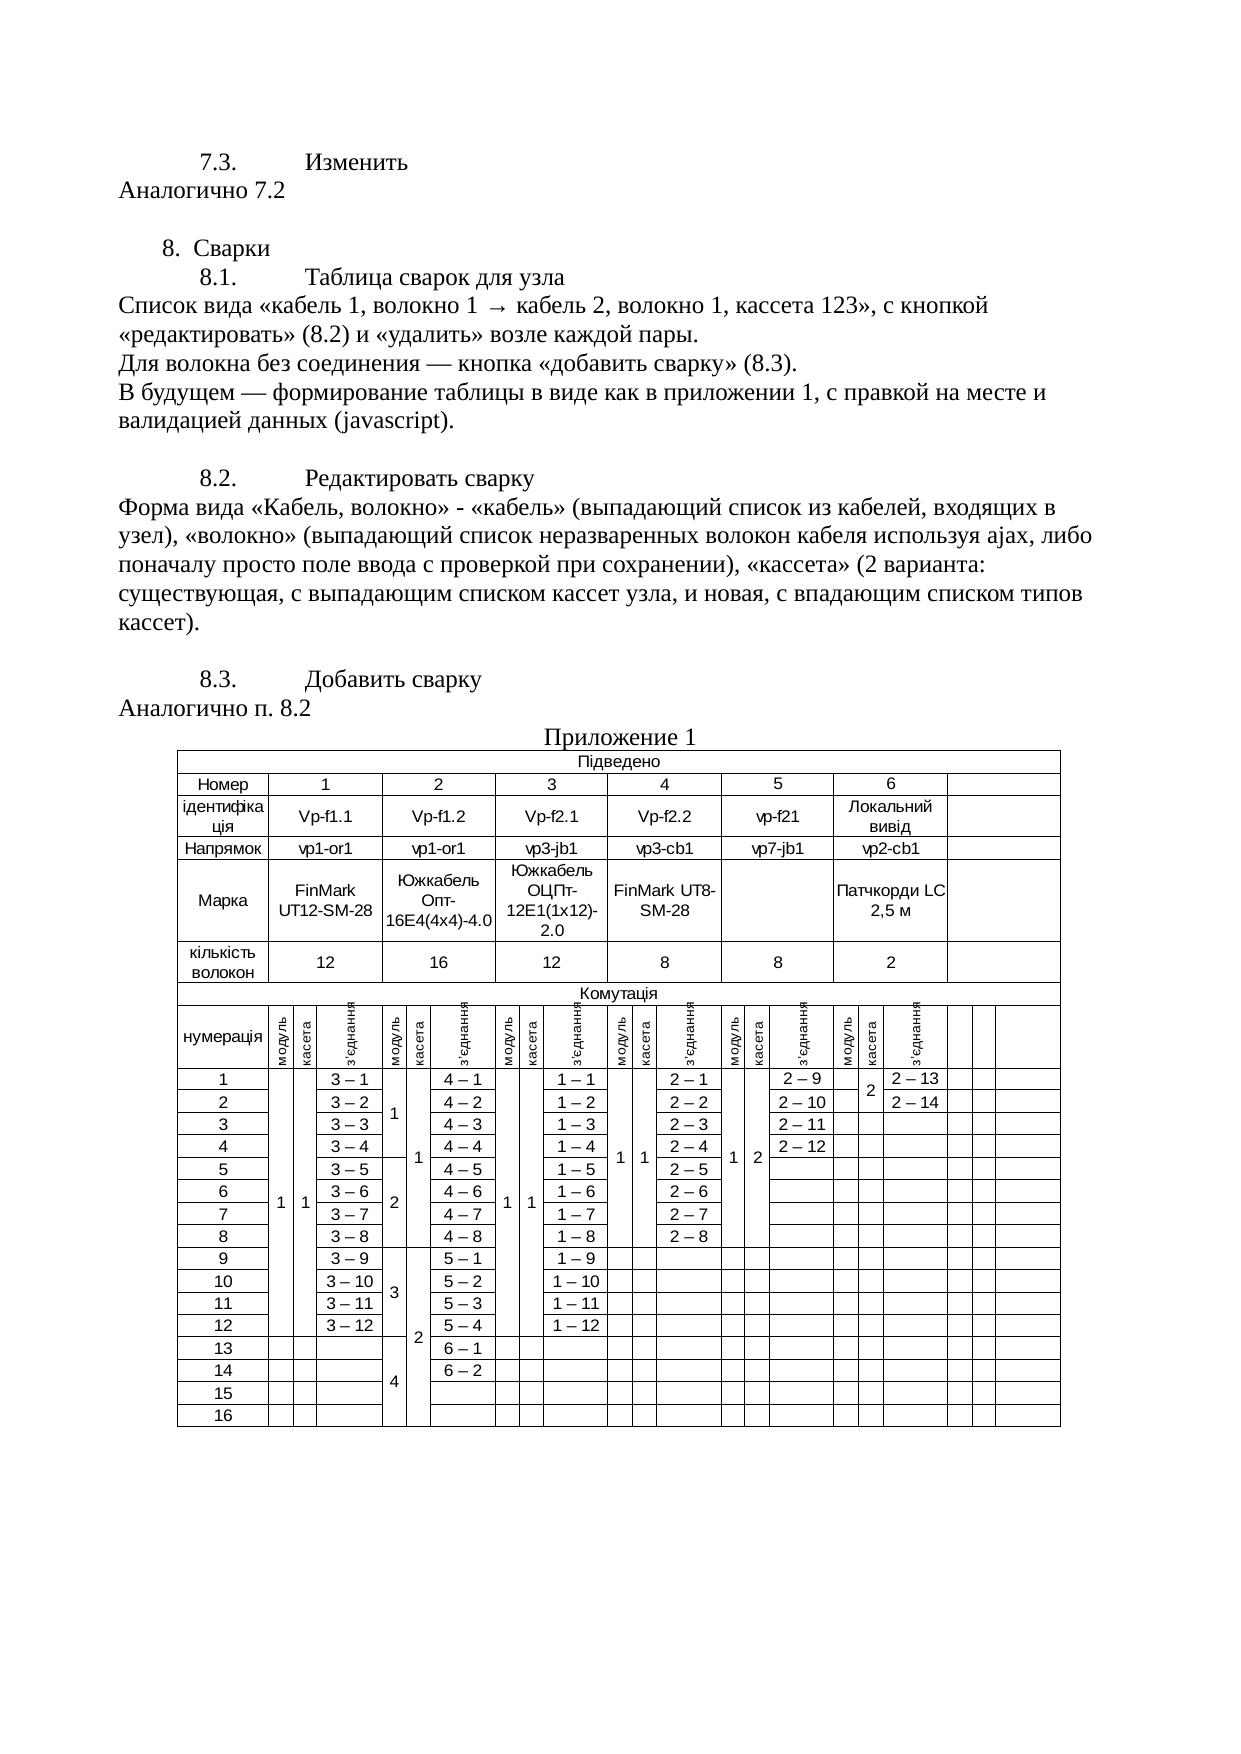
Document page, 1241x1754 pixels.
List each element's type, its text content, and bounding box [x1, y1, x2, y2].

list Таблица сварок для узла [193, 262, 1122, 291]
list Сварки [156, 233, 1122, 262]
text Форма вида «Кабель, волокно» - «кабель» (выпадающий список из кабелей, входящих в узел), «волокно» (выпадающий список неразваренных волокон кабеля используя ajax, либо поначалу просто поле ввода с проверкой при сохранении), «кассета» (2 варианта: существующая, с выпадающим списком кассет узла, и новая, с впадающим списком типов кассет). [118, 492, 1122, 636]
list Изменить [193, 147, 1122, 176]
text Список вида «кабель 1, волокно 1 → кабель 2, волокно 1, кассета 123», с кнопкой «редактировать» (8.2) и «удалить» возле каждой пары. [118, 291, 1122, 348]
text Аналогично п. 8.2 [118, 693, 1122, 722]
list Редактировать сварку [193, 463, 1122, 492]
text Для волокна без соединения — кнопка «добавить сварку» (8.3). [118, 348, 1122, 377]
text Приложение 1 [118, 722, 1122, 751]
list Добавить сварку [193, 664, 1122, 693]
text Аналогично 7.2 [118, 176, 1122, 204]
text В будущем — формирование таблицы в виде как в приложении 1, с правкой на месте и валидацией данных (javascript). [118, 377, 1122, 434]
